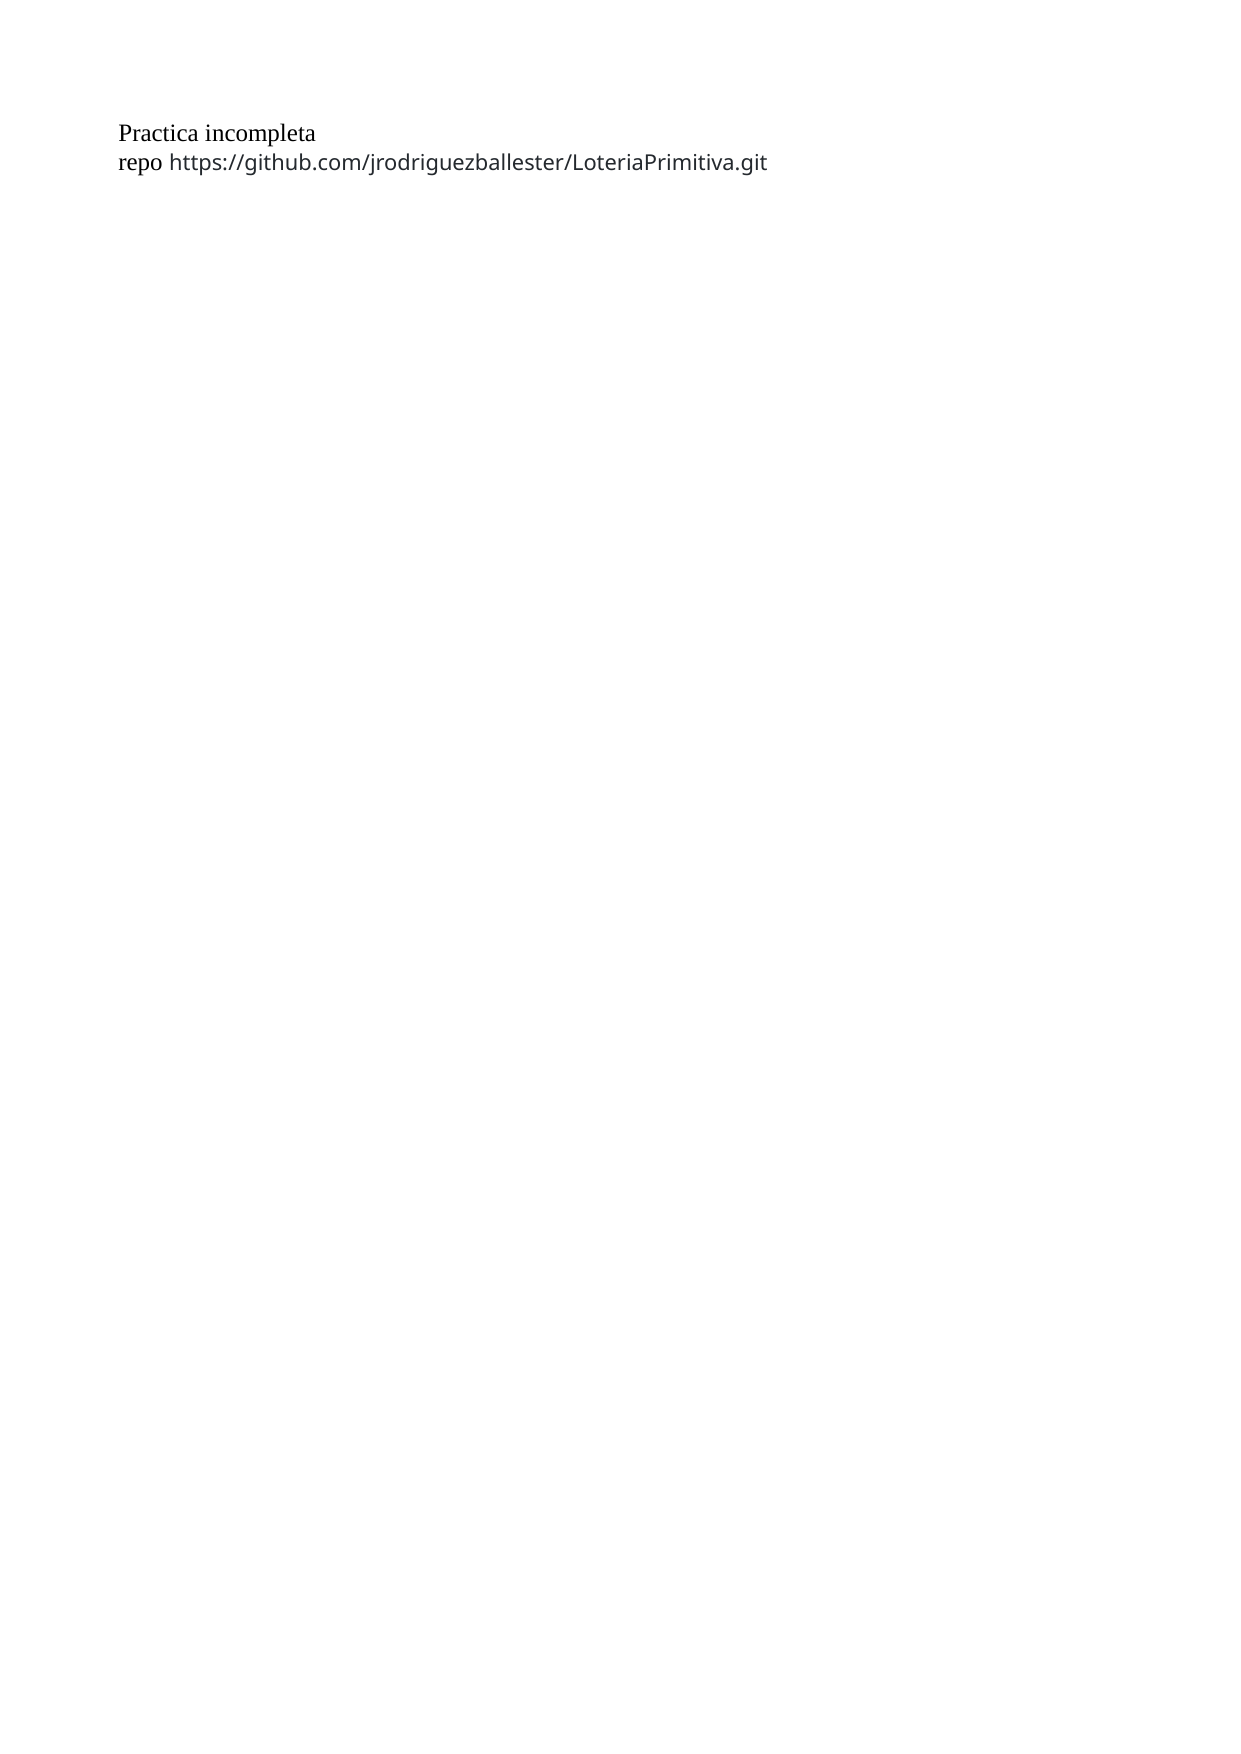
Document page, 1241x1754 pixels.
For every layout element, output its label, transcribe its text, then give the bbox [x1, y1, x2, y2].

text Practica incompleta [118, 118, 1122, 147]
text repo https://github.com/jrodriguezballester/LoteriaPrimitiva.git [118, 147, 1122, 177]
